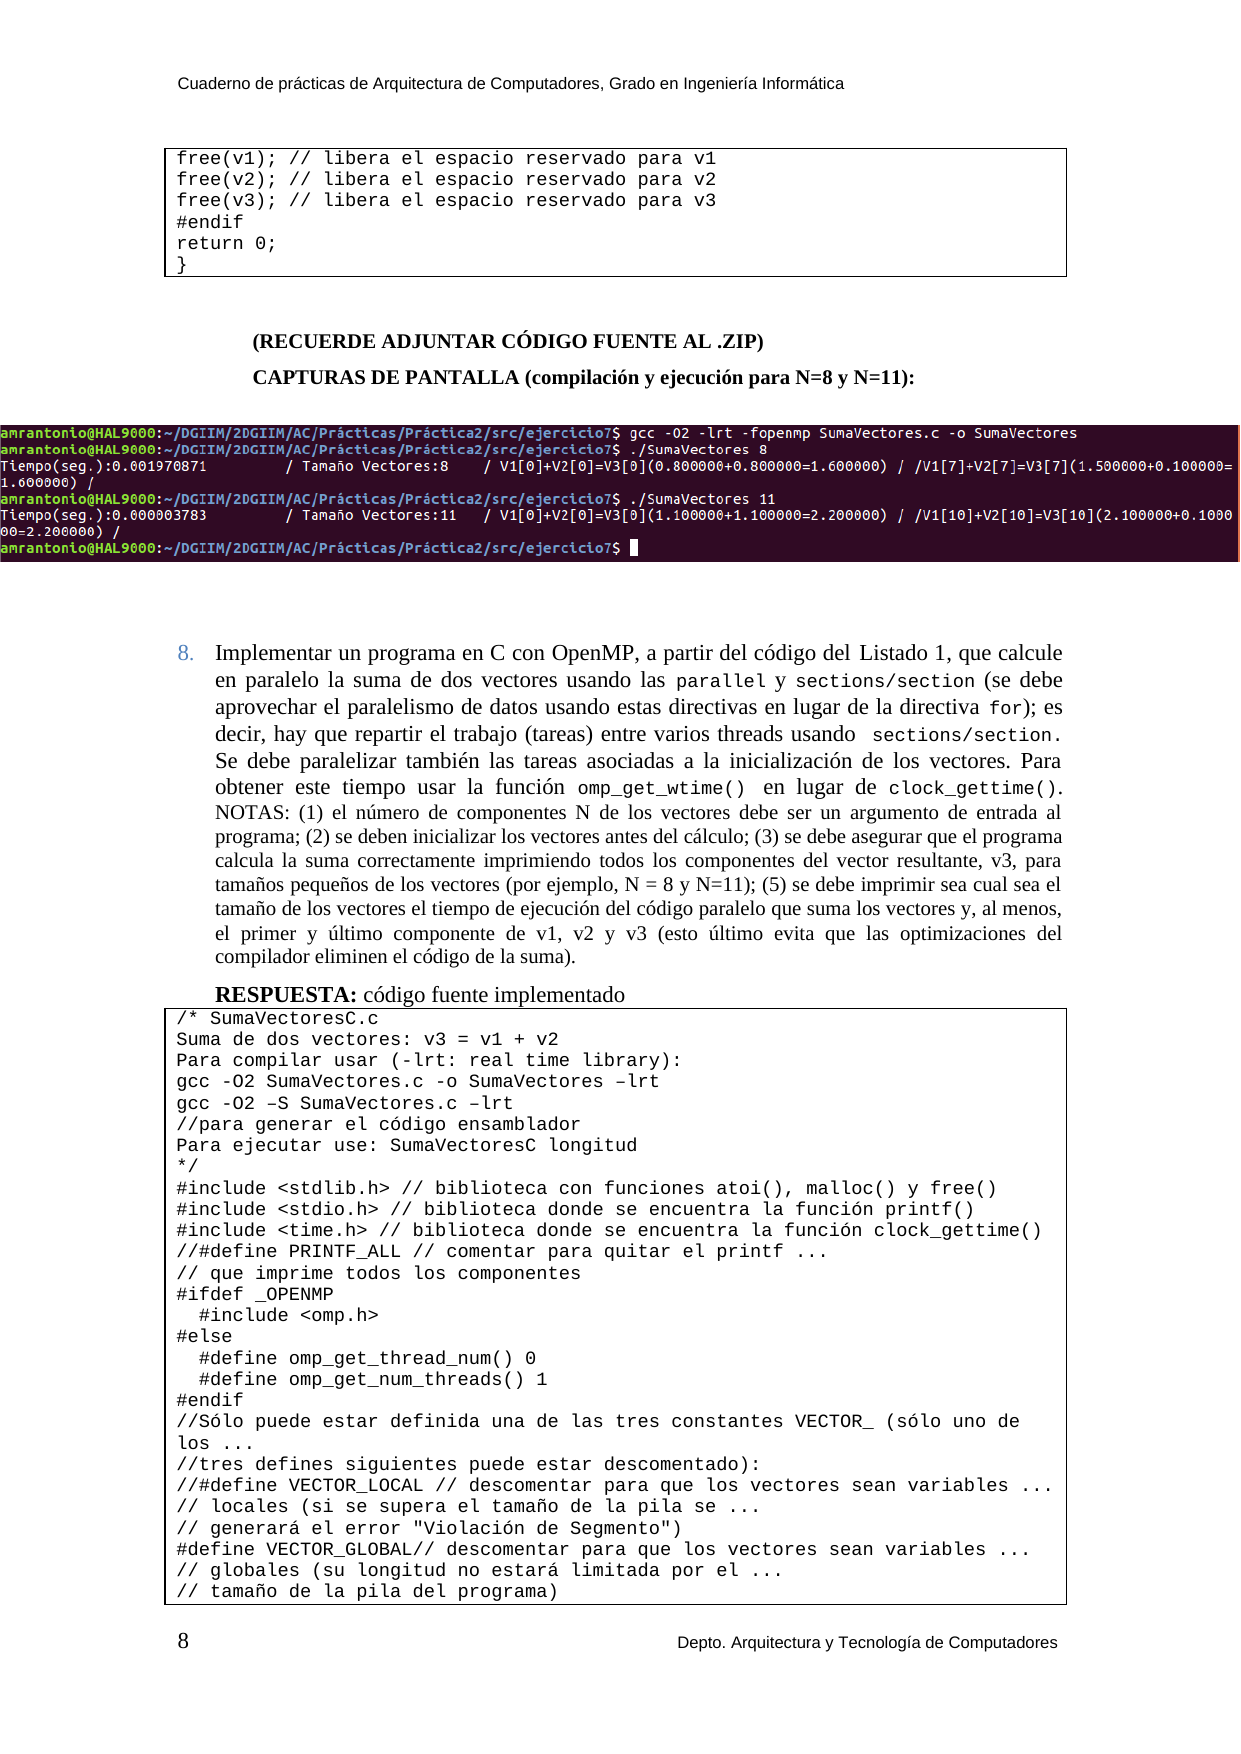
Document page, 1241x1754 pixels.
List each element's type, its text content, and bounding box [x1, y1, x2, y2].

text RESPUESTA: código fuente implementado [215, 981, 1063, 1007]
text CAPTURAS DE PANTALLA (compilación y ejecución para N=8 y N=11): [252, 365, 1063, 389]
table_header /* SumaVectoresC.c Suma de dos vectores: v3 = v1 + v2 Para compilar usar (-lrt: real time library): gcc -O2 SumaVectores.c -o SumaVectores –lrt gcc -O2 –S SumaVectores.c –lrt //para generar el código ensamblador Para ejecutar use: SumaVectoresC longitud */ #include <stdlib.h> // biblioteca con funciones atoi(), malloc() y free() #include <stdio.h> // biblioteca donde se encuentra la función printf() #include <time.h> // biblioteca donde se encuentra la función clock_gettime() //#define PRINTF_ALL // comentar para quitar el printf ... // que imprime todos los componentes #ifdef _OPENMP #include <omp.h> #else #define omp_get_thread_num() 0 #define omp_get_num_threads() 1 #endif //Sólo puede estar definida una de las tres constantes VECTOR_ (sólo uno de los ... //tres defines siguientes puede estar descomentado): //#define VECTOR_LOCAL // descomentar para que los vectores sean variables ... // locales (si se supera el tamaño de la pila se ... // generará el error "Violación de Segmento") #define VECTOR_GLOBAL// descomentar para que los vectores sean variables ... // globales (su longitud no estará limitada por el ... // tamaño de la pila del programa) [166, 1009, 1066, 1603]
list Implementar un programa en C con OpenMP, a partir del código del Listado 1, que calcule en paralelo la suma de dos vectores usando las parallel y sections/section (se debe aprovechar el paralelismo de datos usando estas directivas en lugar de la directiva for); es decir, hay que repartir el trabajo (tareas) entre varios threads usando sections/section. Se debe paralelizar también las tareas asociadas a la inicialización de los vectores. Para obtener este tiempo usar la función omp_get_wtime() en lugar de clock_gettime(). NOTAS: (1) el número de componentes N de los vectores debe ser un argumento de entrada al programa; (2) se deben inicializar los vectores antes del cálculo; (3) se debe asegurar que el programa calcula la suma correctamente imprimiendo todos los componentes del vector resultante, v3, para tamaños pequeños de los vectores (por ejemplo, N = 8 y N=11); (5) se debe imprimir sea cual sea el tamaño de los vectores el tiempo de ejecución del código paralelo que suma los vectores y, al menos, el primer y último componente de v1, v2 y v3 (esto último evita que las optimizaciones del compilador eliminen el código de la suma). [177, 639, 1063, 968]
picture [0, 425, 1240, 562]
text (RECUERDE ADJUNTAR CÓDIGO FUENTE AL .ZIP) [252, 329, 1063, 353]
table_header free(v1); // libera el espacio reservado para v1 free(v2); // libera el espacio reservado para v2 free(v3); // libera el espacio reservado para v3 #endif return 0; } [166, 149, 1066, 276]
